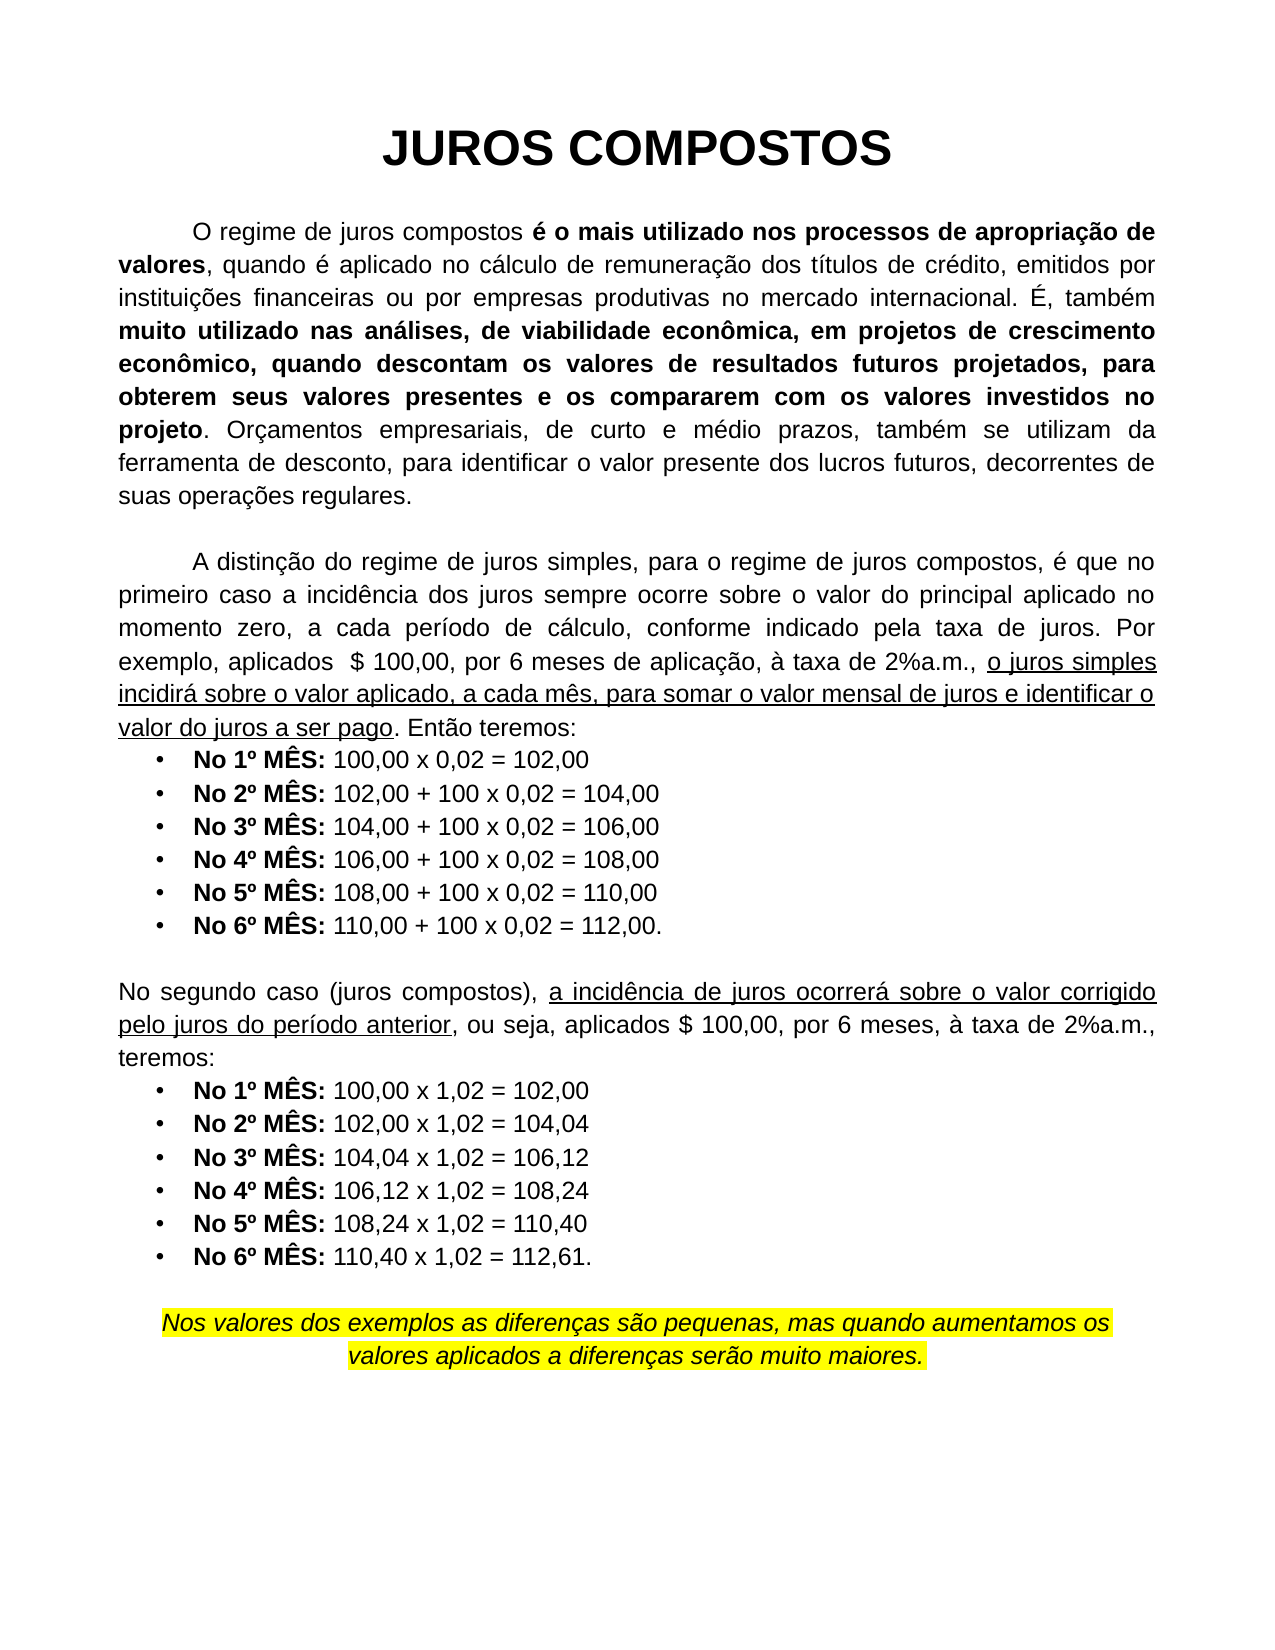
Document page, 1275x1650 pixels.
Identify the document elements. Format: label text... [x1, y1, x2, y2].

list No 5º MÊS: 108,24 x 1,02 = 110,40 [156, 1209, 1157, 1238]
list No 6º MÊS: 110,40 x 1,02 = 112,61. [156, 1242, 1157, 1271]
text No segundo caso (juros compostos), a incidência de juros ocorrerá sobre o valor corrigido pelo juros do período anterior, ou seja, aplicados $ 100,00, por 6 meses, à taxa de 2%a.m., teremos: [118, 977, 1157, 1072]
list No 6º MÊS: 110,00 + 100 x 0,02 = 112,00. [156, 911, 1157, 940]
list No 4º MÊS: 106,12 x 1,02 = 108,24 [156, 1176, 1157, 1204]
text O regime de juros compostos é o mais utilizado nos processos de apropriação de valores, quando é aplicado no cálculo de remuneração dos títulos de crédito, emitidos por instituições financeiras ou por empresas produtivas no mercado internacional. É, também muito utilizado nas análises, de viabilidade econômica, em projetos de crescimento econômico, quando descontam os valores de resultados futuros projetados, para obterem seus valores presentes e os compararem com os valores investidos no projeto. Orçamentos empresariais, de curto e médio prazos, também se utilizam da ferramenta de desconto, para identificar o valor presente dos lucros futuros, decorrentes de suas operações regulares. [118, 217, 1157, 510]
list No 2º MÊS: 102,00 + 100 x 0,02 = 104,00 [156, 779, 1157, 807]
list No 3º MÊS: 104,00 + 100 x 0,02 = 106,00 [156, 812, 1157, 841]
list No 5º MÊS: 108,00 + 100 x 0,02 = 110,00 [156, 878, 1157, 907]
text JUROS COMPOSTOS [118, 118, 1157, 176]
text Nos valores dos exemplos as diferenças são pequenas, mas quando aumentamos os valores aplicados a diferenças serão muito maiores. [118, 1308, 1157, 1370]
list No 1º MÊS: 100,00 x 1,02 = 102,00 [156, 1076, 1157, 1105]
list No 4º MÊS: 106,00 + 100 x 0,02 = 108,00 [156, 845, 1157, 874]
list No 2º MÊS: 102,00 x 1,02 = 104,04 [156, 1109, 1157, 1138]
list No 3º MÊS: 104,04 x 1,02 = 106,12 [156, 1143, 1157, 1171]
list No 1º MÊS: 100,00 x 0,02 = 102,00 [156, 746, 1157, 774]
text A distinção do regime de juros simples, para o regime de juros compostos, é que no primeiro caso a incidência dos juros sempre ocorre sobre o valor do principal aplicado no momento zero, a cada período de cálculo, conforme indicado pela taxa de juros. Por exemplo, aplicados $ 100,00, por 6 meses de aplicação, à taxa de 2%a.m., o juros simples incidirá sobre o valor aplicado, a cada mês, para somar o valor mensal de juros e identificar o valor do juros a ser pago. Então teremos: [118, 547, 1157, 741]
